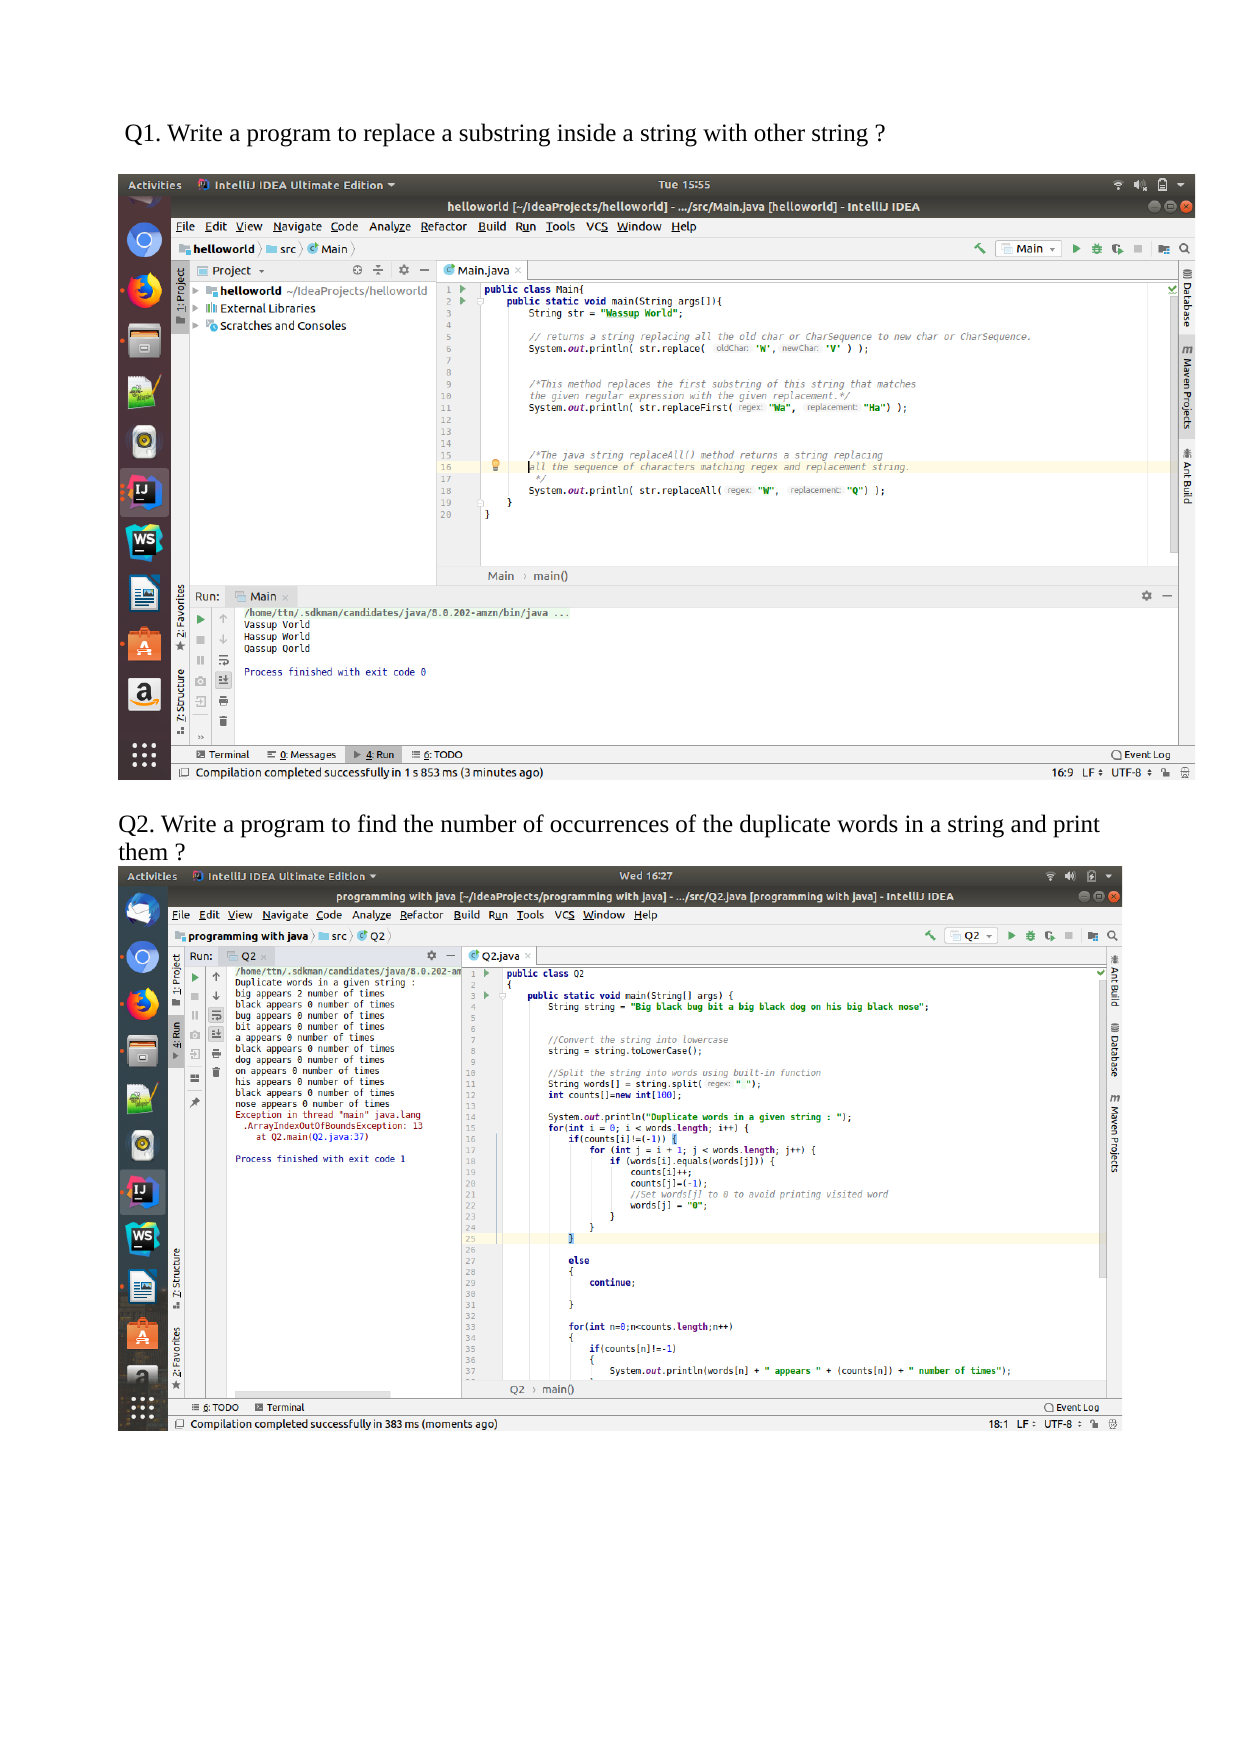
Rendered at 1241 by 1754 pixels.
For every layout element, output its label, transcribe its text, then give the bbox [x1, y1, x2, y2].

picture [118, 174, 1196, 780]
text Q1. Write a program to replace a substring inside a string with other string ? [118, 118, 1122, 147]
text Q2. Write a program to find the number of occurrences of the duplicate words in a string and print them ? [118, 809, 1122, 866]
picture [118, 866, 1123, 1431]
